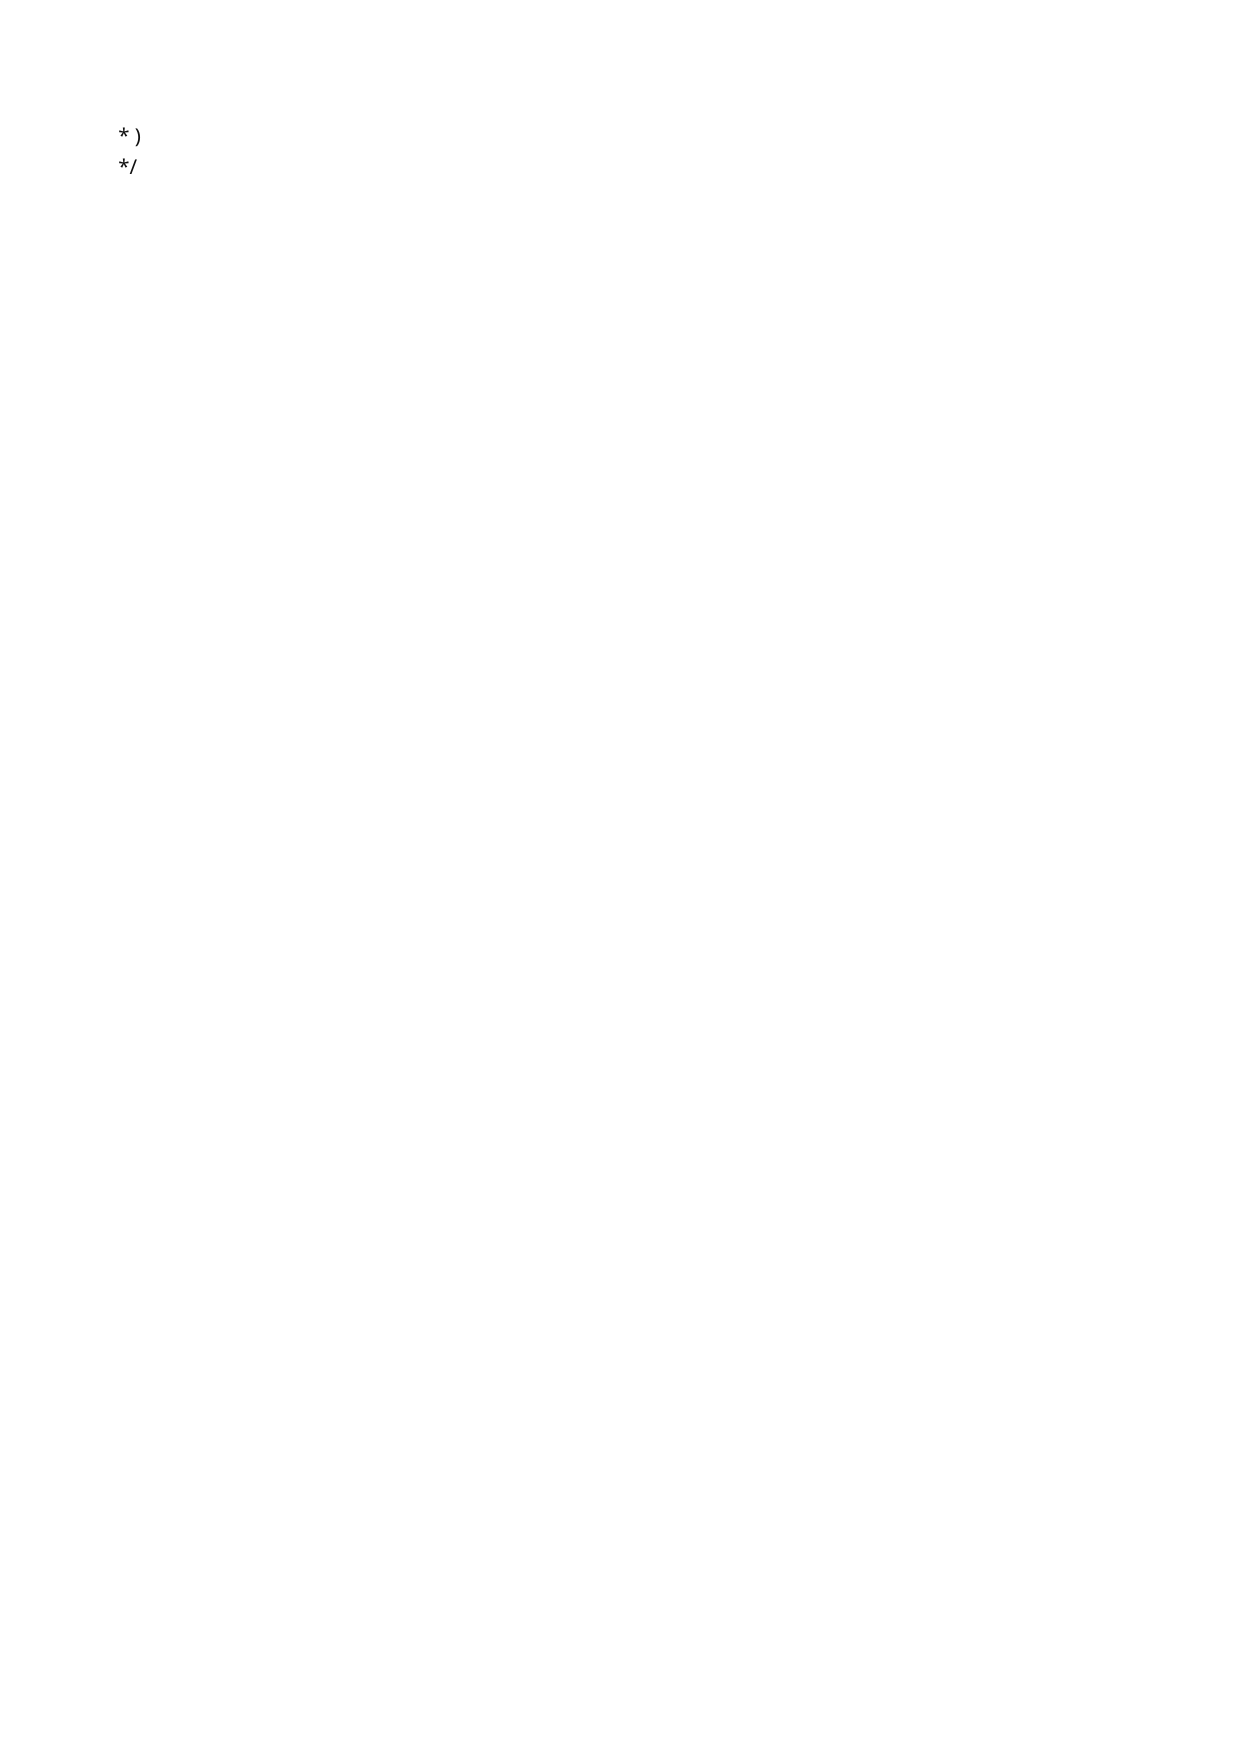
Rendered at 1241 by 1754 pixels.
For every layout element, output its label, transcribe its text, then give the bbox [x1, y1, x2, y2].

text * ) */ [118, 118, 1122, 181]
